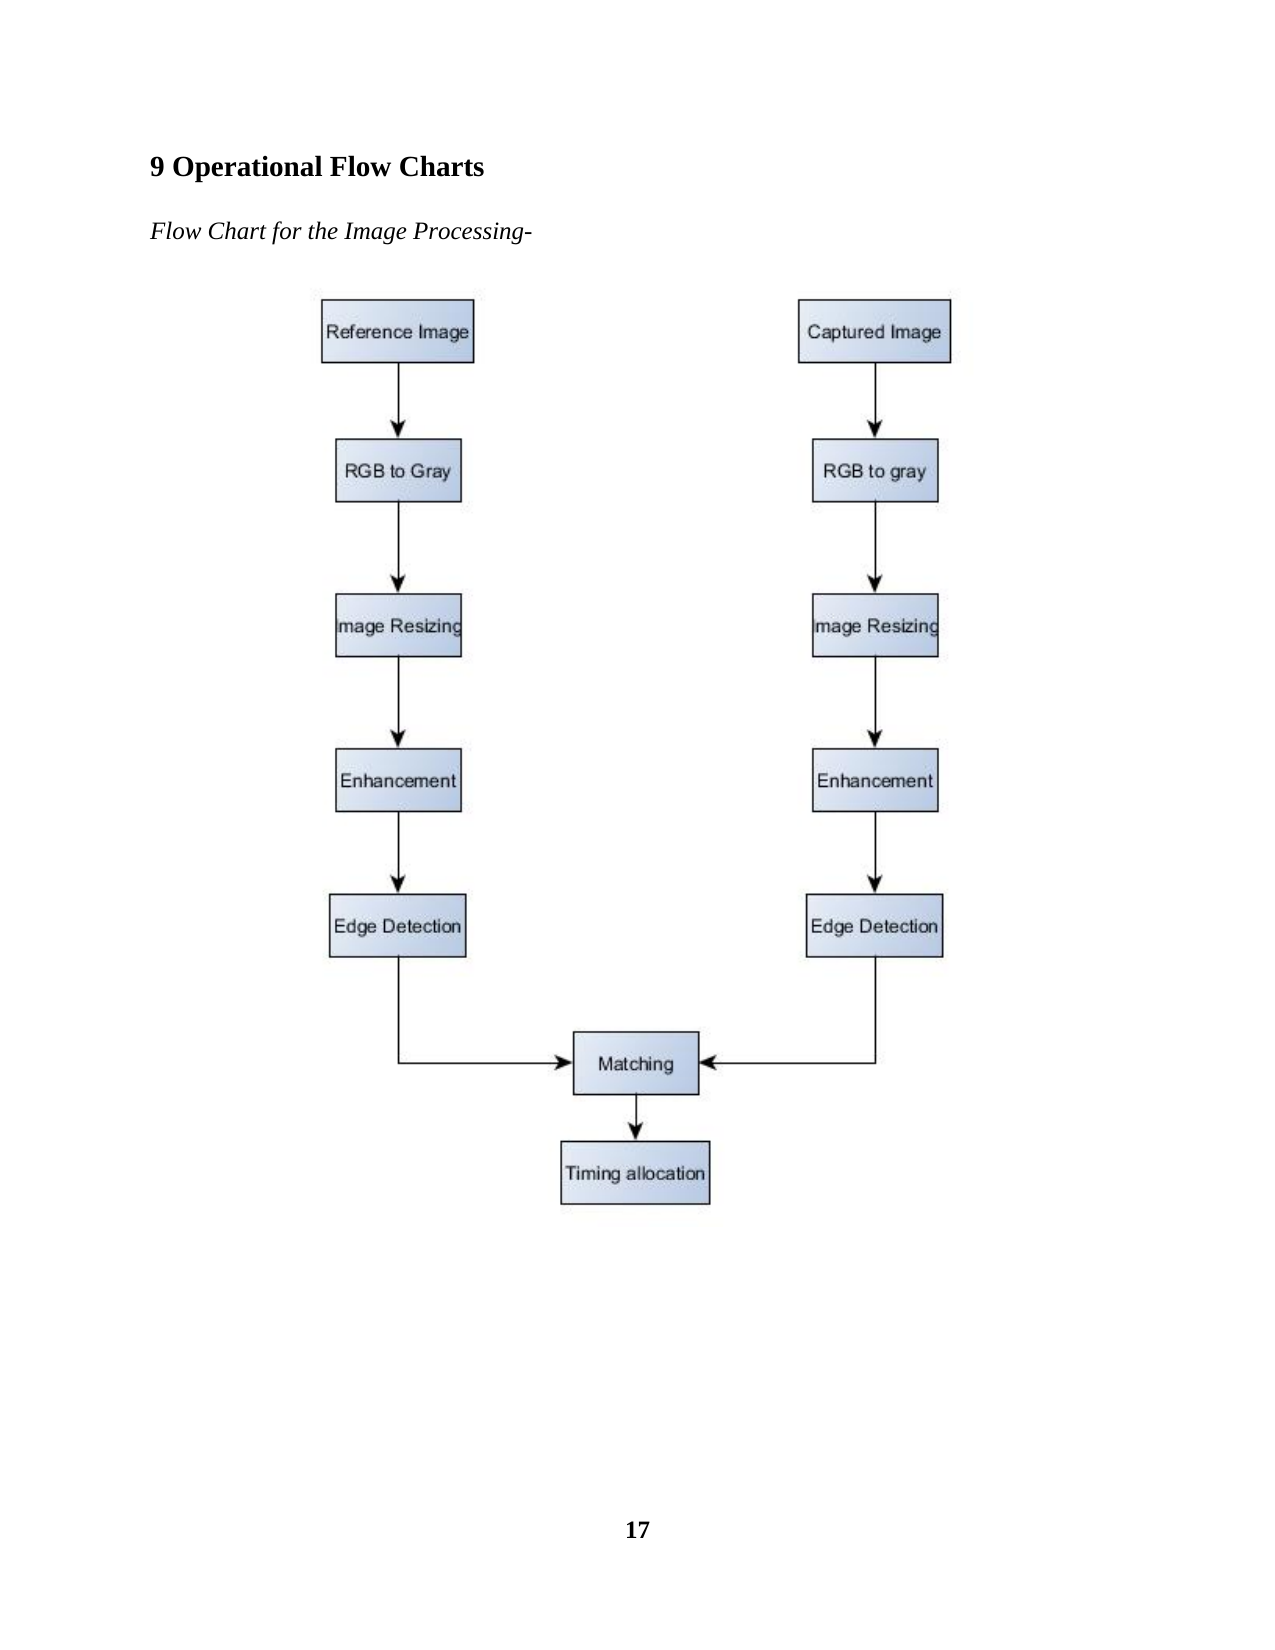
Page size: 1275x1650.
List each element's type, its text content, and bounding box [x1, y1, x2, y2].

text 9 Operational Flow Charts [150, 149, 1125, 183]
text 17 [150, 1515, 1125, 1544]
picture [298, 276, 975, 1227]
text Flow Chart for the Image Processing- [150, 216, 1125, 245]
